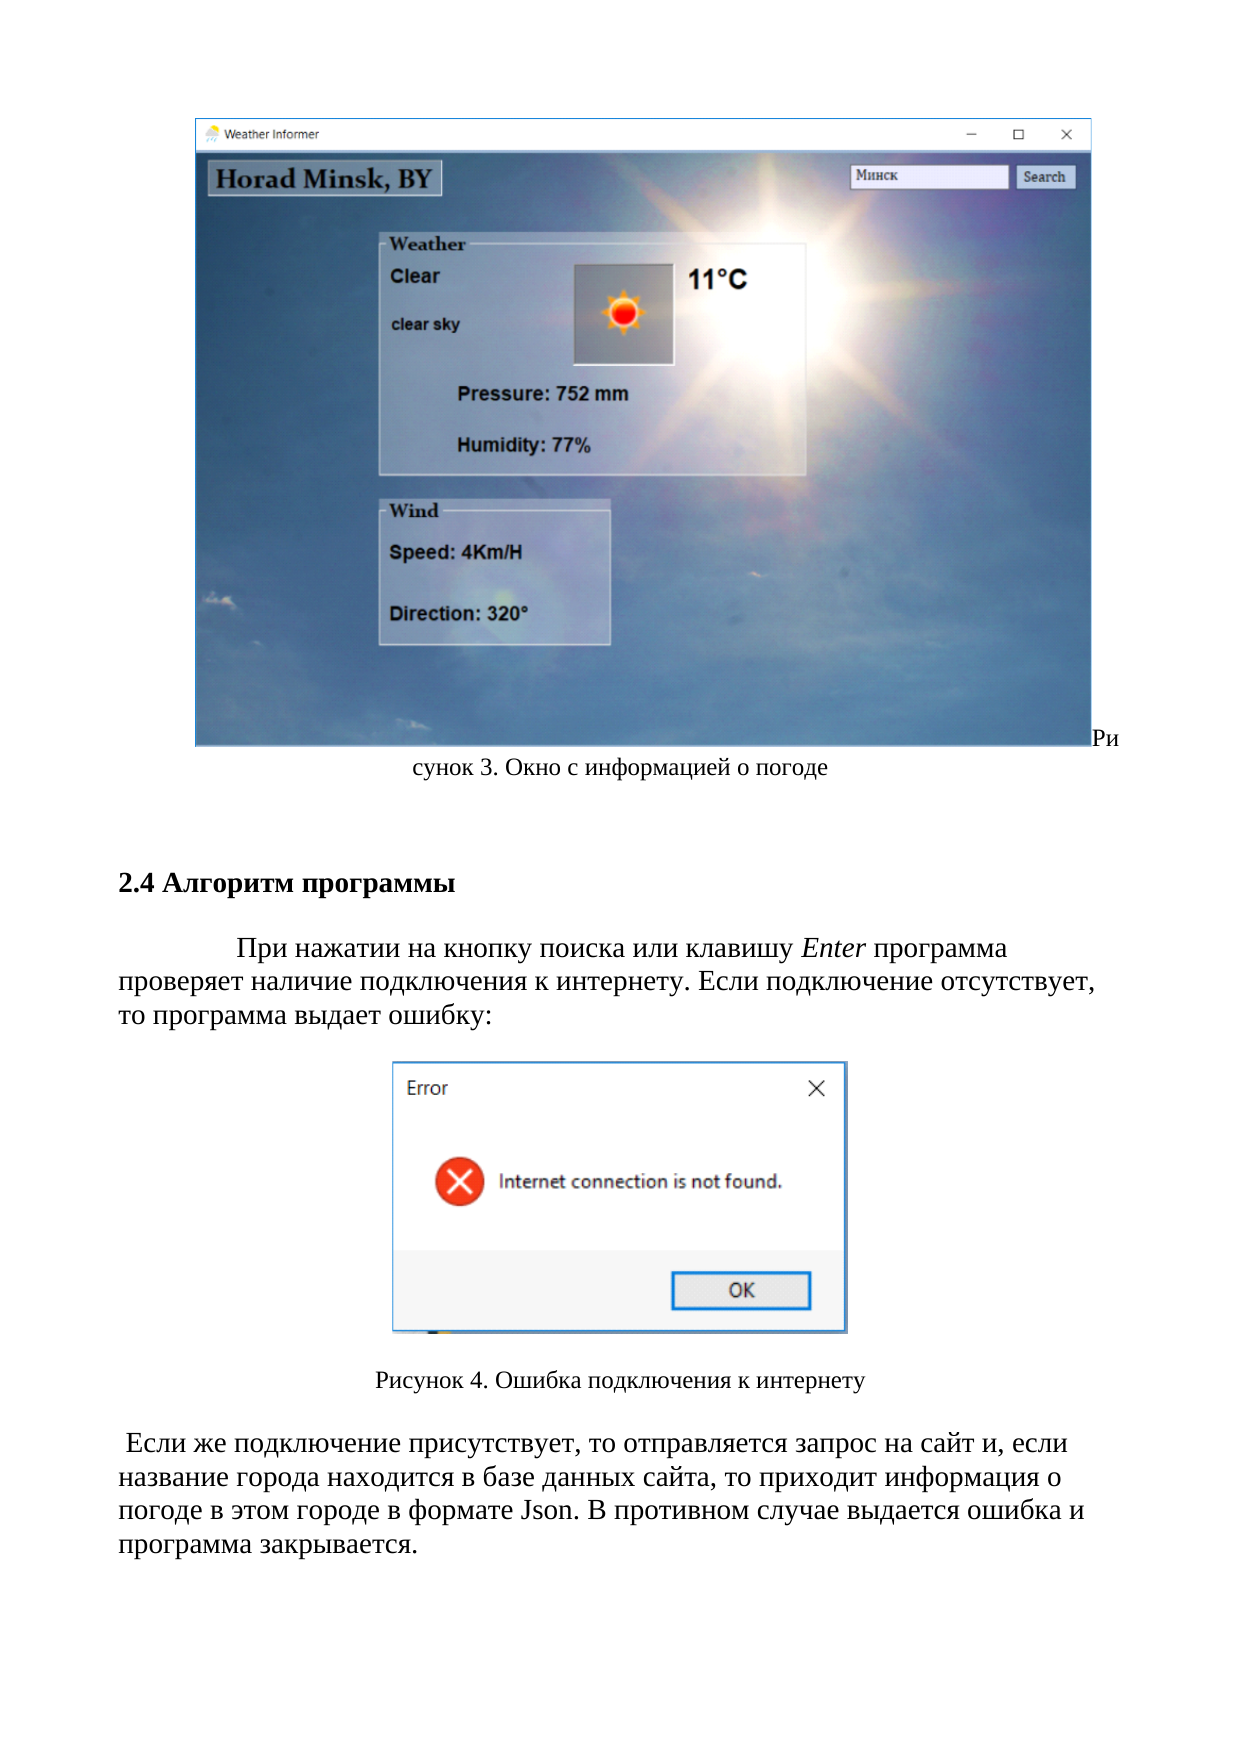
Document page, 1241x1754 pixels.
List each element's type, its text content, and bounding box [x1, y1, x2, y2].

text Рисунок 4. Ошибка подключения к интернету [118, 1365, 1122, 1394]
text 2.4 Алгоритм программы [118, 865, 1122, 899]
text Рисунок 3. Окно с информацией о погоде [118, 118, 1122, 781]
text При нажатии на кнопку поиска или клавишу Enter программа проверяет наличие подключения к интернету. Если подключение отсутствует, то программа выдает ошибку: [118, 930, 1122, 1031]
text Если же подключение присутствует, то отправляется запрос на сайт и, если название города находится в базе данных сайта, то приходит информация о погоде в этом городе в формате Json. В противном случае выдается ошибка и программа закрывается. [118, 1425, 1122, 1559]
